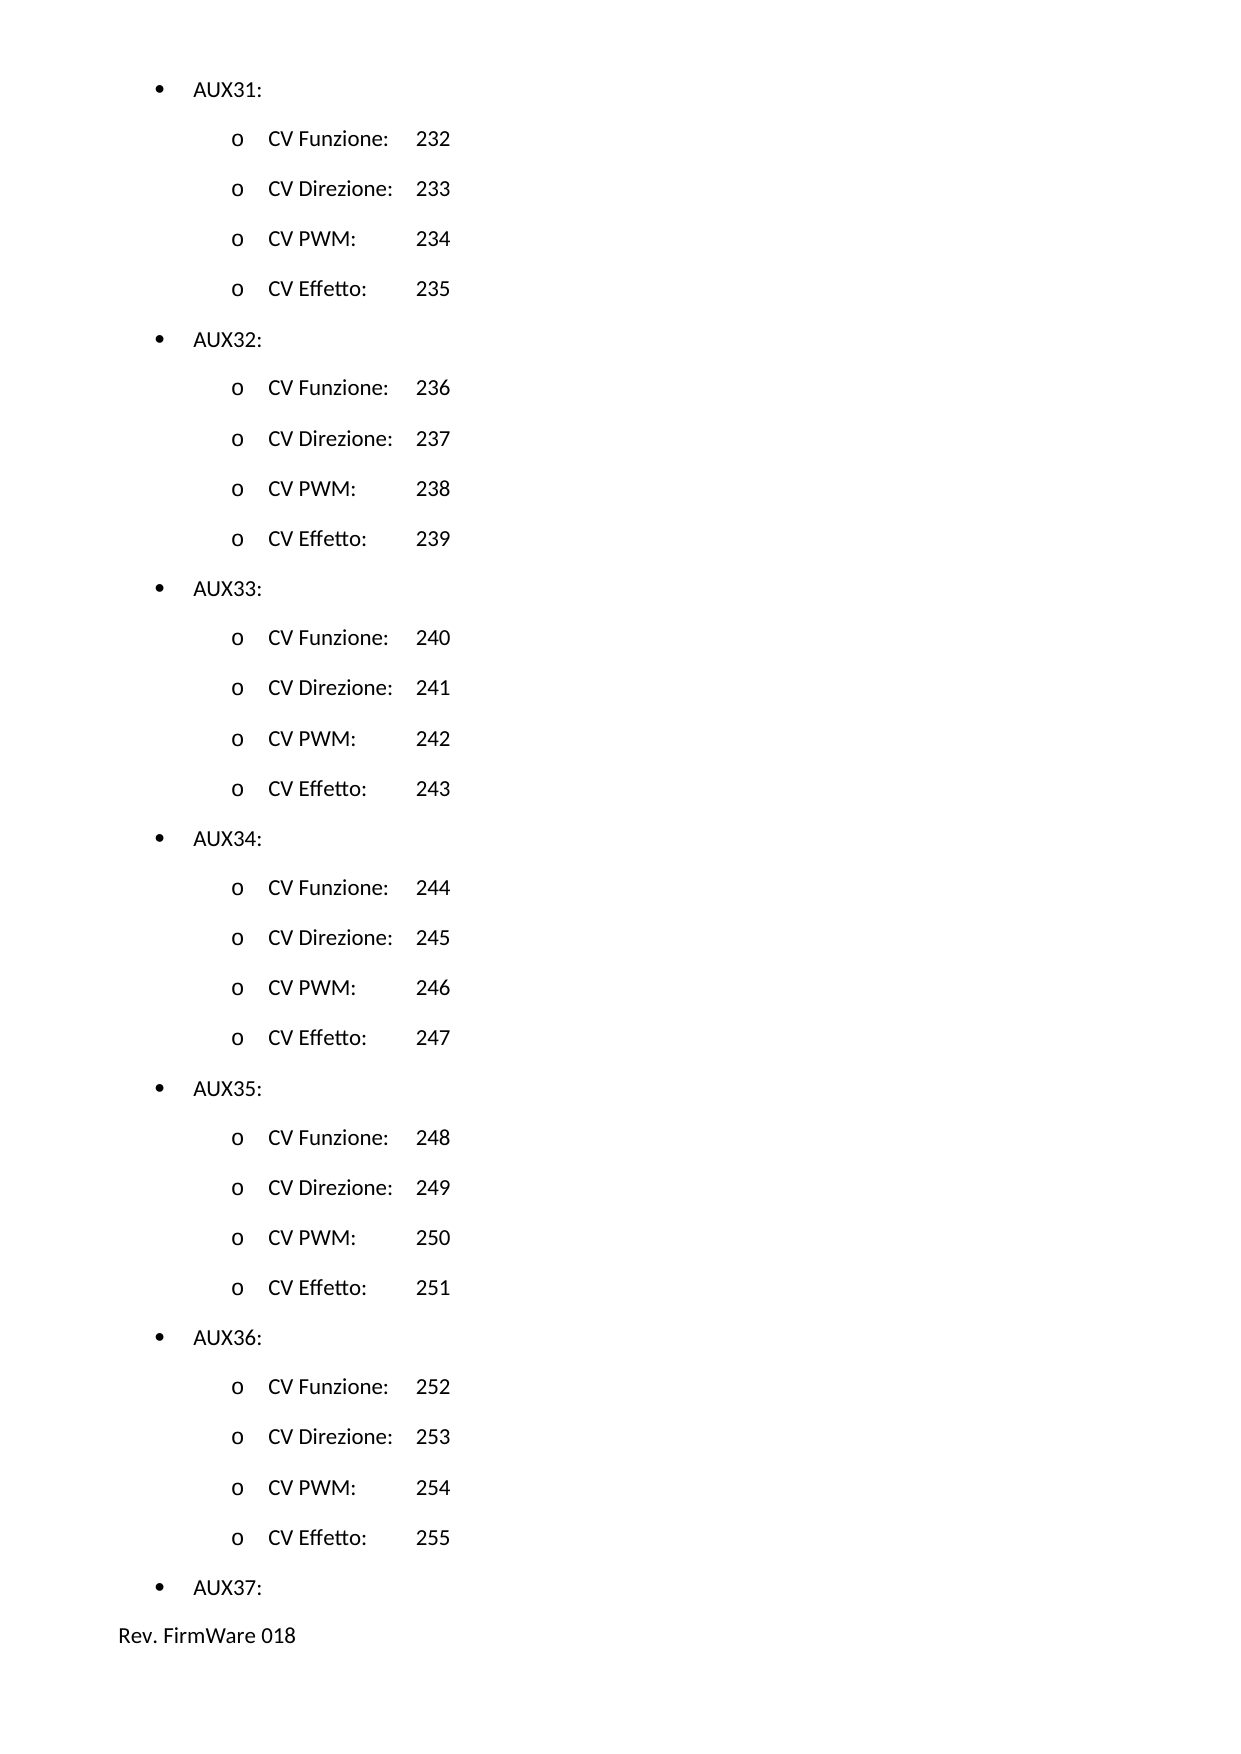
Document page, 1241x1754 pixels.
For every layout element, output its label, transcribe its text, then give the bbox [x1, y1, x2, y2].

list CV Direzione: 241 [231, 673, 1122, 703]
list CV PWM: 242 [231, 724, 1122, 753]
list CV PWM: 246 [231, 973, 1122, 1002]
list CV Direzione: 237 [231, 424, 1122, 453]
list AUX33: [156, 574, 1122, 602]
list CV Funzione: 244 [231, 873, 1122, 902]
list CV Direzione: 245 [231, 923, 1122, 952]
list AUX32: [156, 325, 1122, 353]
list CV Effetto: 247 [231, 1023, 1122, 1053]
list AUX35: [156, 1074, 1122, 1102]
list CV Direzione: 253 [231, 1422, 1122, 1452]
list CV Effetto: 243 [231, 774, 1122, 803]
list CV Funzione: 232 [231, 124, 1122, 153]
list CV Funzione: 252 [231, 1372, 1122, 1401]
list AUX37: [156, 1573, 1122, 1601]
list CV Effetto: 235 [231, 274, 1122, 304]
list CV Effetto: 251 [231, 1273, 1122, 1302]
list CV PWM: 254 [231, 1473, 1122, 1502]
list AUX31: [156, 75, 1122, 103]
list CV PWM: 234 [231, 224, 1122, 253]
list CV Direzione: 233 [231, 174, 1122, 203]
list CV Funzione: 236 [231, 373, 1122, 403]
list CV Effetto: 255 [231, 1523, 1122, 1552]
list CV Funzione: 248 [231, 1123, 1122, 1152]
list AUX36: [156, 1323, 1122, 1351]
list AUX34: [156, 824, 1122, 852]
list CV Funzione: 240 [231, 623, 1122, 652]
list CV Direzione: 249 [231, 1173, 1122, 1202]
list CV Effetto: 239 [231, 524, 1122, 553]
list CV PWM: 250 [231, 1223, 1122, 1252]
list CV PWM: 238 [231, 474, 1122, 503]
